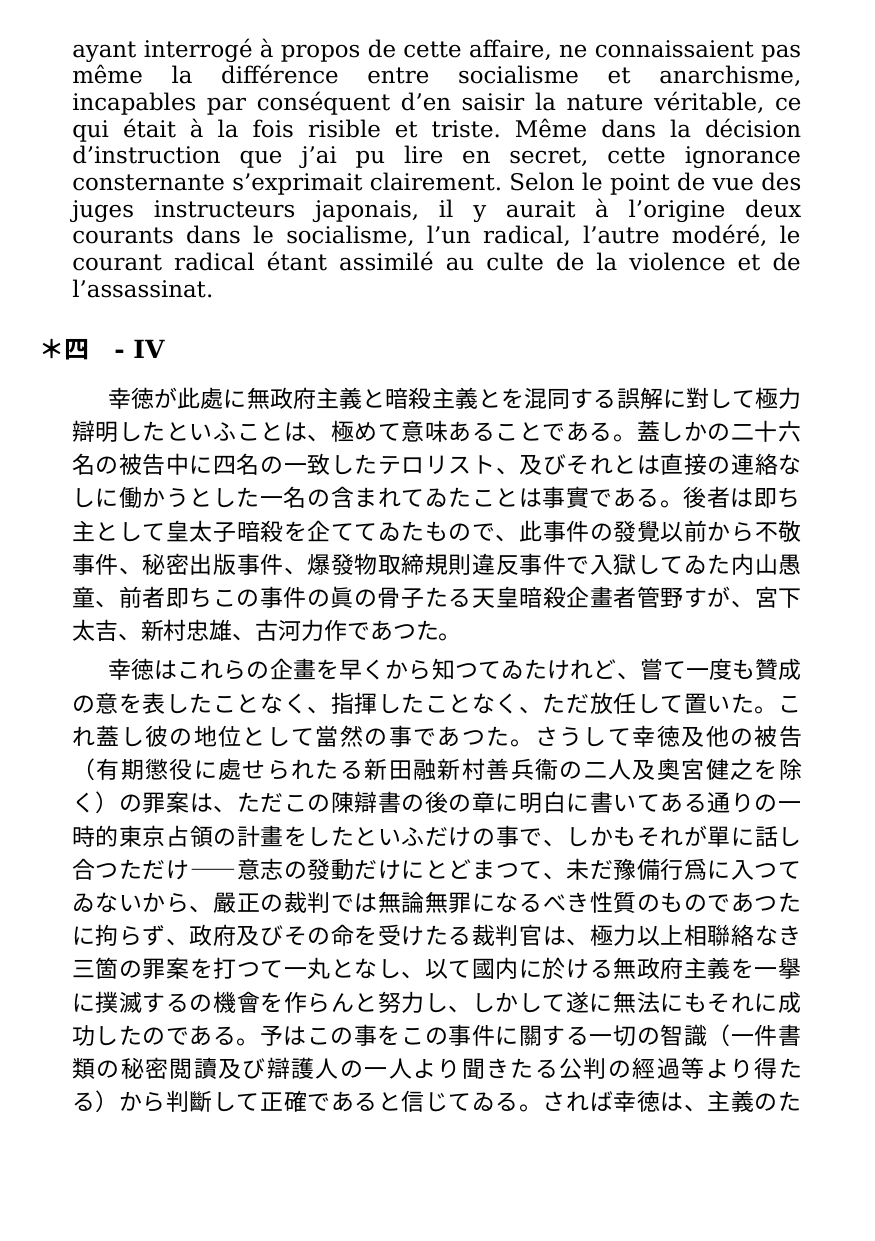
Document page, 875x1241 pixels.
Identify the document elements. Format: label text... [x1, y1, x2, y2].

text ayant interrogé à propos de cette affaire, ne connaissaient pas même la différence entre socialisme et anarchisme, incapables par conséquent d’en saisir la nature véritable, ce qui était à la fois risible et triste. Même dans la décision d’instruction que j’ai pu lire en secret, cette ignorance consternante s’exprimait clairement. Selon le point de vue des juges instructeurs japonais, il y aurait à l’origine deux courants dans le socialisme, l’un radical, l’autre modéré, le courant radical étant assimilé au culte de la violence et de l’assassinat. [72, 36, 802, 303]
text 幸徳はこれらの企畫を早くから知つてゐたけれど、嘗て一度も贊成の意を表したことなく、指揮したことなく、ただ放任して置いた。これ蓋し彼の地位として當然の事であつた。さうして幸徳及他の被告（有期懲役に處せられたる新田融新村善兵衞の二人及奧宮健之を除く）の罪案は、ただこの陳辯書の後の章に明白に書いてある通りの一時的東京占領の計畫をしたといふだけの事で、しかもそれが單に話し合つただけ――意志の發動だけにとどまつて、未だ豫備行爲に入つてゐないから、嚴正の裁判では無論無罪になるべき性質のものであつたに拘らず、政府及びその命を受けたる裁判官は、極力以上相聯絡なき三箇の罪案を打つて一丸となし、以て國内に於ける無政府主義を一擧に撲滅するの機會を作らんと努力し、しかして遂に無法にもそれに成功したのである。予はこの事をこの事件に關する一切の智識（一件書類の秘密閲讀及び辯護人の一人より聞きたる公判の經過等より得たる）から判斷して正確であると信じてゐる。されば幸徳は、主義のた [72, 652, 802, 1117]
subtitle ＊四 - IV [36, 326, 838, 369]
text 幸徳が此處に無政府主義と暗殺主義とを混同する誤解に對して極力辯明したといふことは、極めて意味あることである。蓋しかの二十六名の被告中に四名の一致したテロリスト、及びそれとは直接の連絡なしに働かうとした一名の含まれてゐたことは事實である。後者は即ち主として皇太子暗殺を企ててゐたもので、此事件の發覺以前から不敬事件、秘密出版事件、爆發物取締規則違反事件で入獄してゐた内山愚童、前者即ちこの事件の眞の骨子たる天皇暗殺企畫者管野すが、宮下太吉、新村忠雄、古河力作であつた。 [72, 381, 802, 646]
